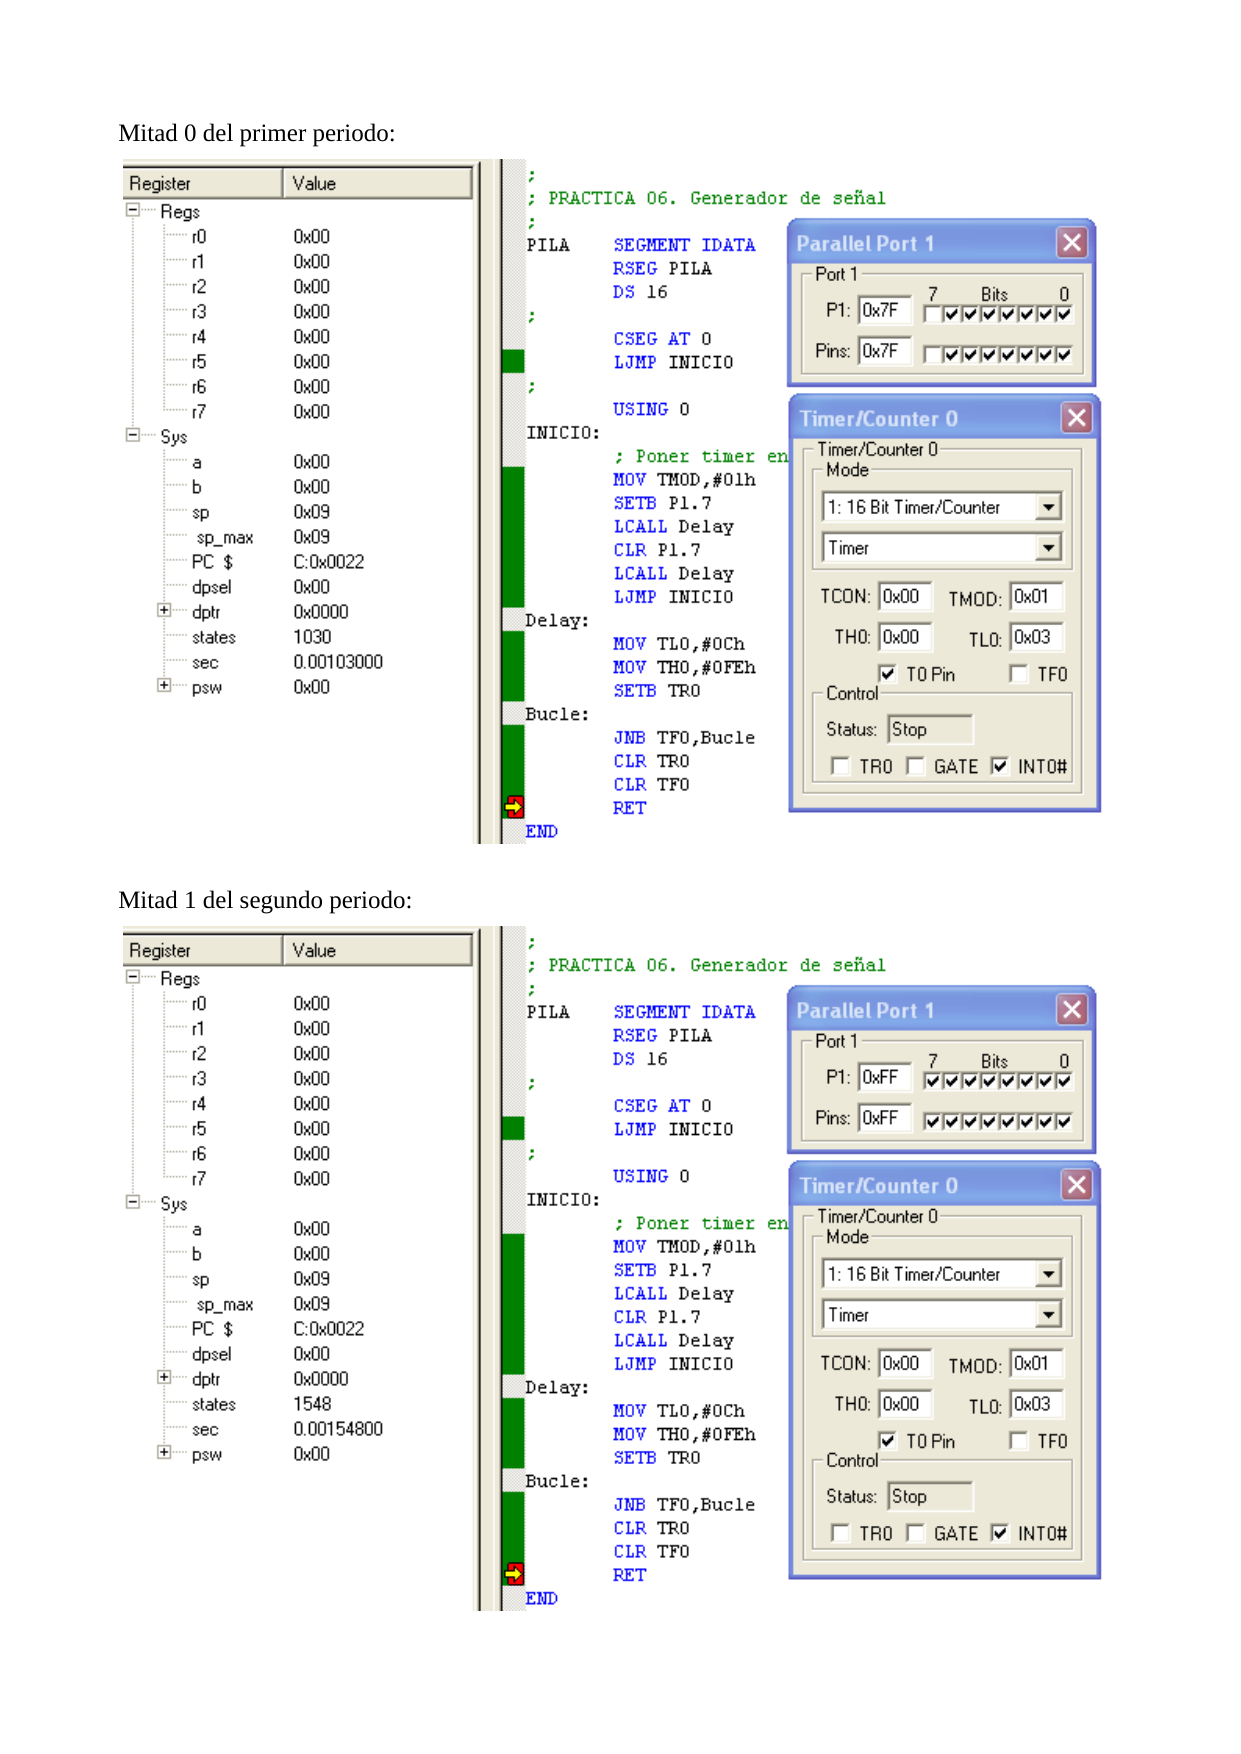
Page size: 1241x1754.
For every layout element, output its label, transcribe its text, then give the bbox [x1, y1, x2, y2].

text Mitad 1 del segundo periodo: [118, 885, 1122, 914]
picture [123, 926, 1117, 1611]
picture [123, 159, 1117, 844]
text Mitad 0 del primer periodo: [118, 118, 1122, 147]
